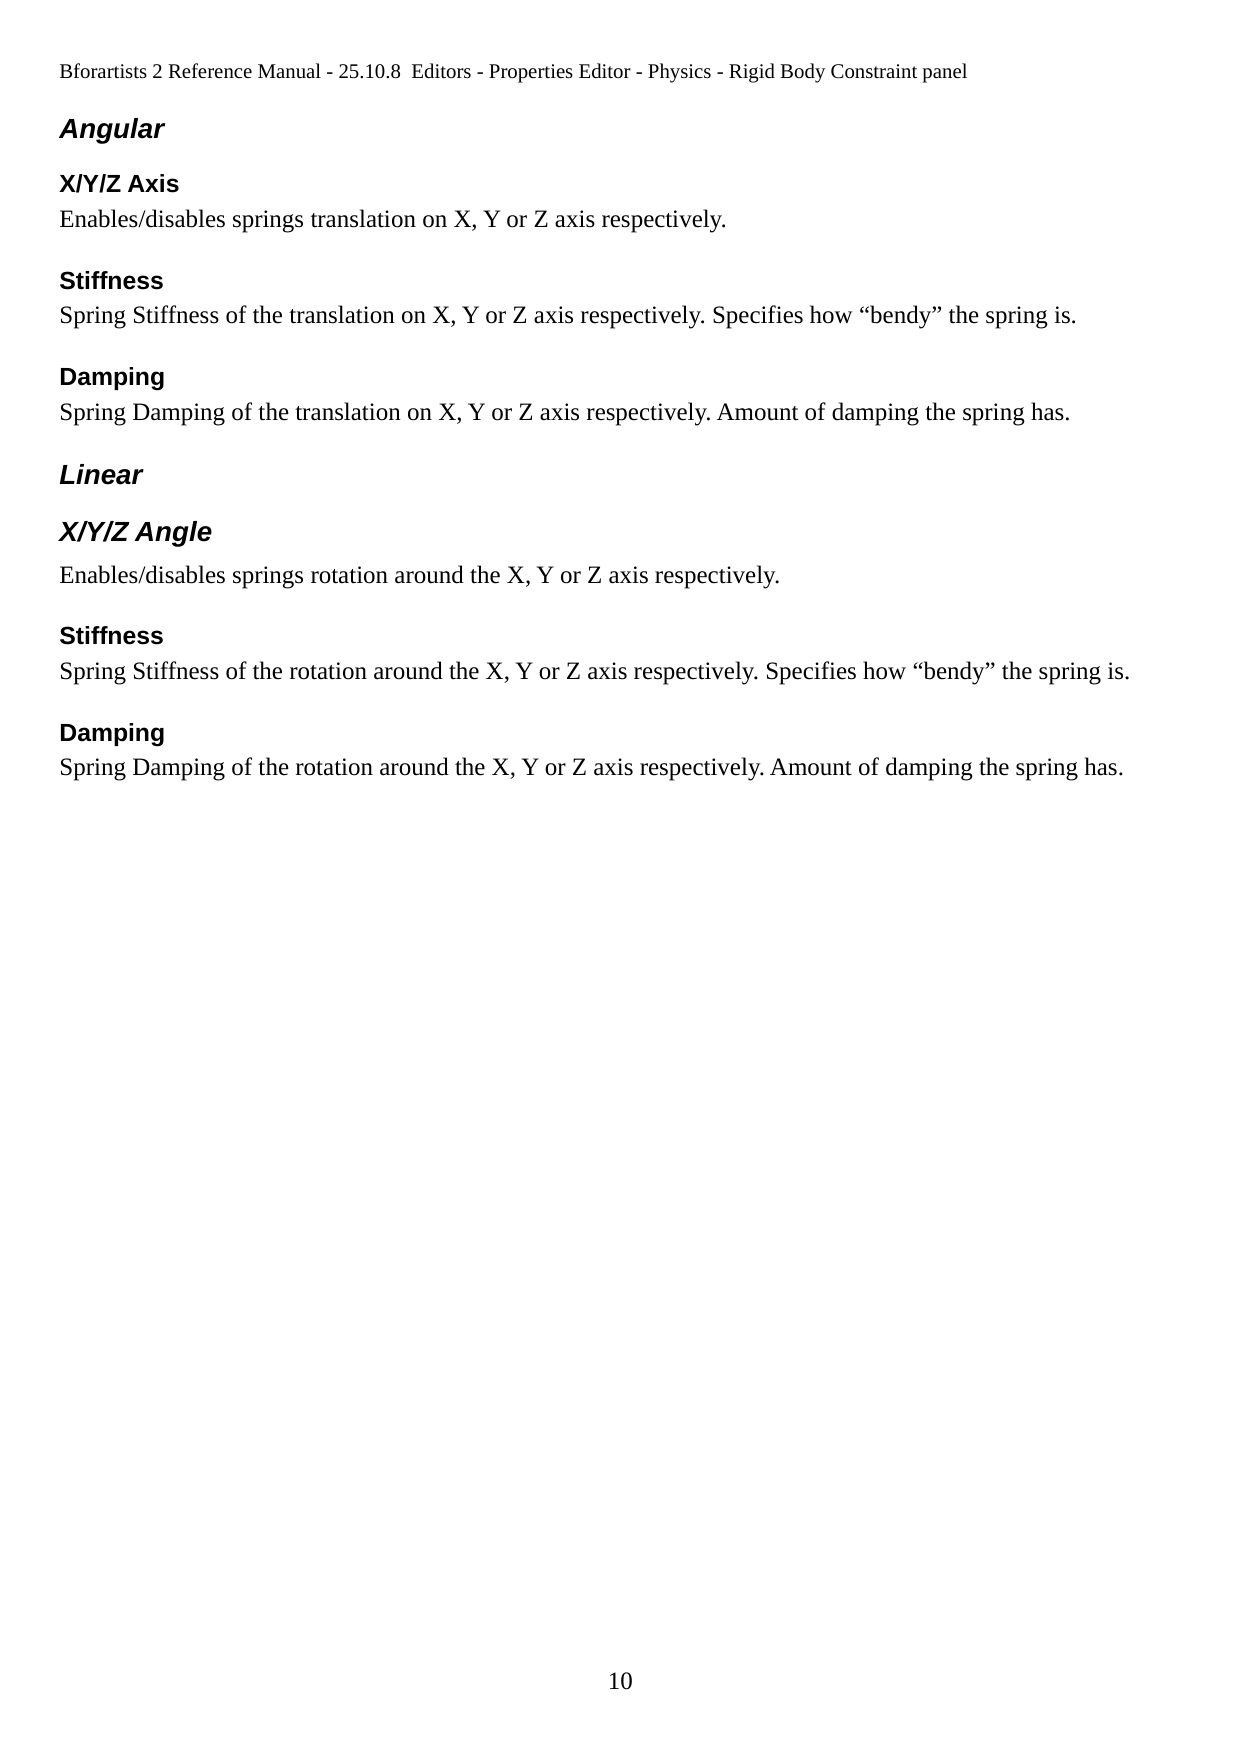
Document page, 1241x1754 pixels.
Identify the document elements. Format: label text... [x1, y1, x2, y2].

subtitle Damping [59, 718, 1181, 746]
subtitle X/Y/Z Axis [59, 169, 1181, 198]
subtitle Stiffness [59, 621, 1181, 650]
subtitle X/Y/Z Angle [59, 515, 1181, 547]
subtitle Stiffness [59, 266, 1181, 294]
text Spring Damping of the translation on X, Y or Z axis respectively. Amount of damping the spring has. [59, 397, 1181, 426]
text Spring Stiffness of the translation on X, Y or Z axis respectively. Specifies how “bendy” the spring is. [59, 301, 1181, 329]
subtitle Angular [59, 113, 1181, 144]
subtitle Damping [59, 362, 1181, 391]
text Enables/disables springs rotation around the X, Y or Z axis respectively. [59, 560, 1181, 588]
text Spring Stiffness of the rotation around the X, Y or Z axis respectively. Specifies how “bendy” the spring is. [59, 656, 1181, 685]
text Enables/disables springs translation on X, Y or Z axis respectively. [59, 204, 1181, 233]
text Spring Damping of the rotation around the X, Y or Z axis respectively. Amount of damping the spring has. [59, 752, 1181, 781]
subtitle Linear [59, 458, 1181, 490]
